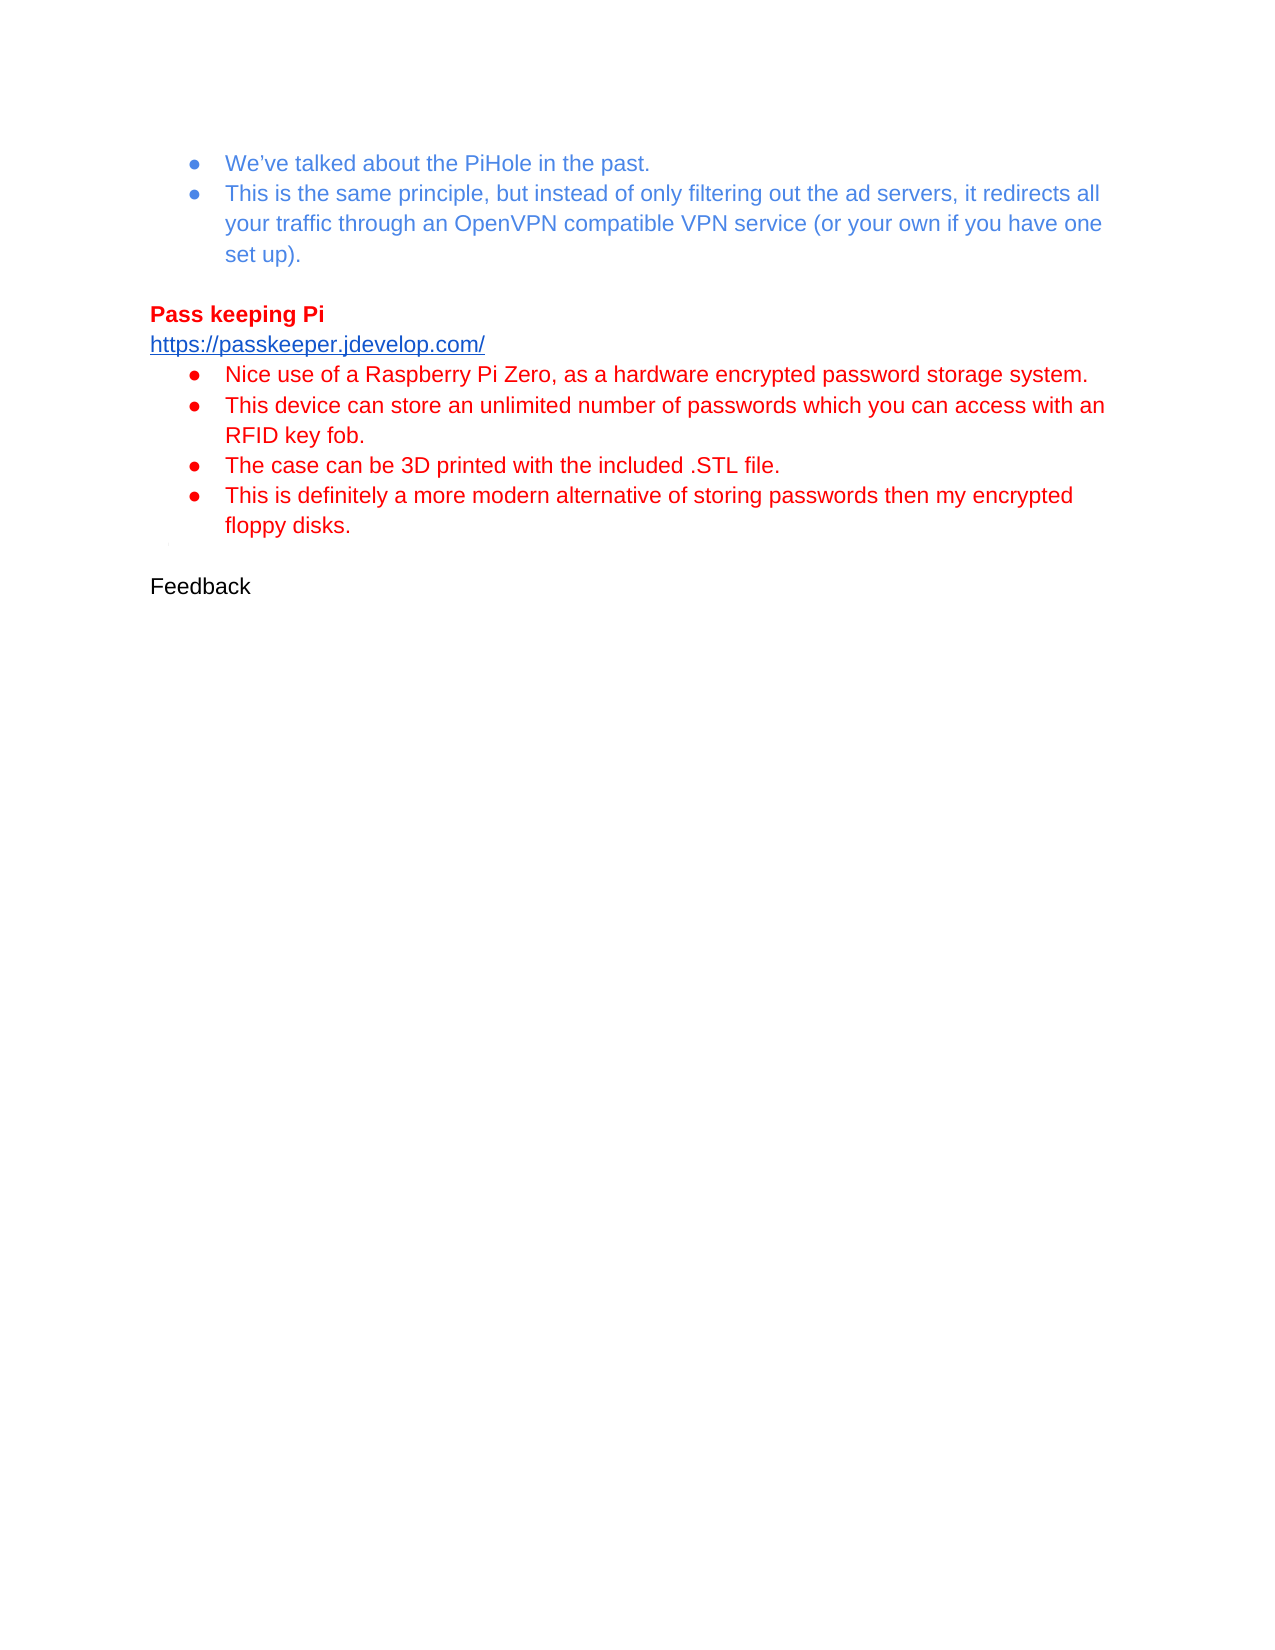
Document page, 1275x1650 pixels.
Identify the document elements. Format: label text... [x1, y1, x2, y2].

list This device can store an unlimited number of passwords which you can access with an RFID key fob. [187, 392, 1125, 448]
list Nice use of a Raspberry Pi Zero, as a hardware encrypted password storage system. [187, 361, 1125, 388]
text Feedback [150, 573, 1125, 599]
list The case can be 3D printed with the included .STL file. [187, 452, 1125, 478]
text Pass keeping Pi [150, 301, 1125, 327]
list This is the same principle, but instead of only filtering out the ad servers, it redirects all your traffic through an OpenVPN compatible VPN service (or your own if you have one set up). [187, 180, 1125, 267]
text https://passkeeper.jdevelop.com/ [150, 331, 1125, 358]
list We’ve talked about the PiHole in the past. [187, 150, 1125, 176]
list This is definitely a more modern alternative of storing passwords then my encrypted floppy disks. [187, 482, 1125, 539]
